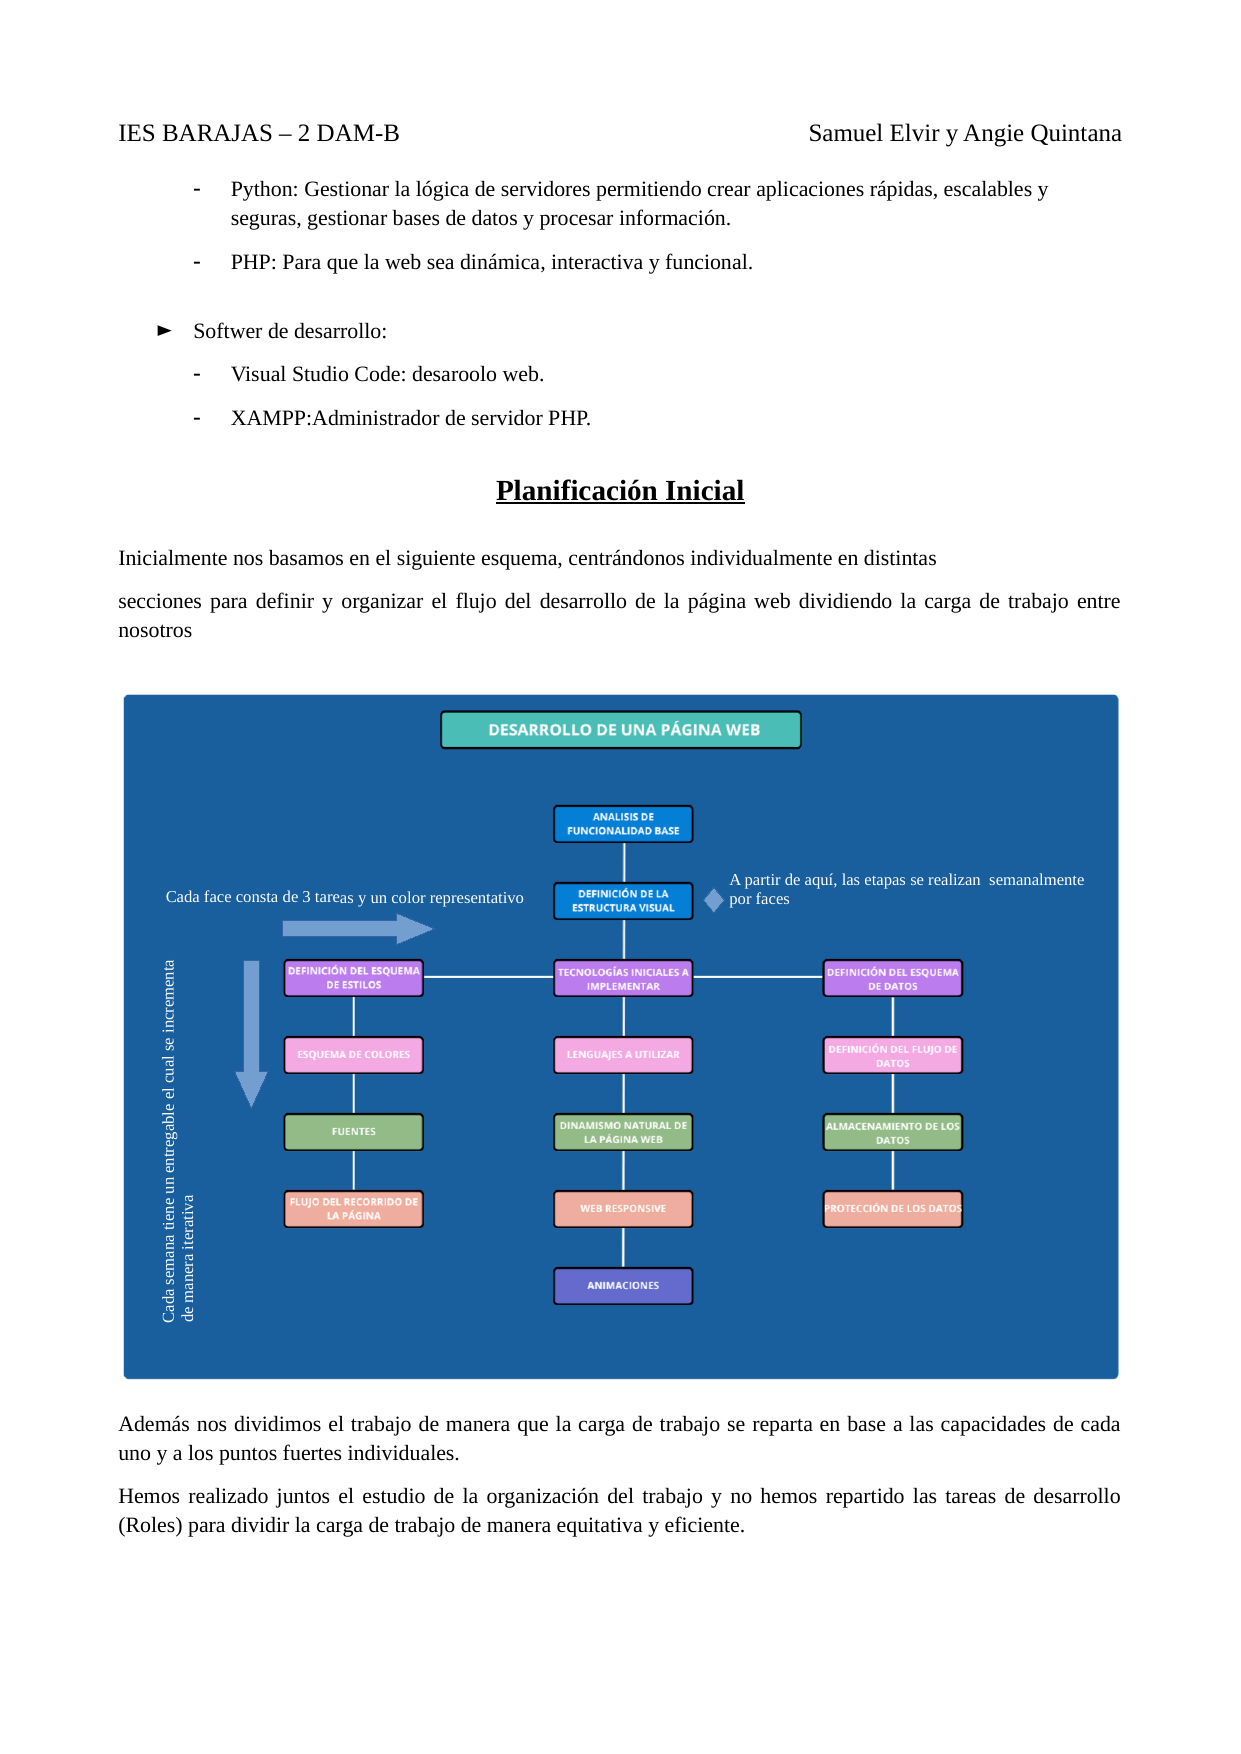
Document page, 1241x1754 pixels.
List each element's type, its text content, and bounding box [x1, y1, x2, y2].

subtitle Planificación Inicial [118, 473, 1122, 507]
list Softwer de desarrollo: [156, 318, 1122, 343]
text secciones para definir y organizar el flujo del desarrollo de la página web dividiendo la carga de trabajo entre nosotros [118, 588, 1122, 642]
text Además nos dividimos el trabajo de manera que la carga de trabajo se reparta en base a las capacidades de cada uno y a los puntos fuertes individuales. [118, 1411, 1122, 1465]
text Inicialmente nos basamos en el siguiente esquema, centrándonos individualmente en distintas [118, 544, 1122, 570]
list XAMPP:Administrador de servidor PHP. [193, 405, 1122, 430]
text Hemos realizado juntos el estudio de la organización del trabajo y no hemos repartido las tareas de desarrollo (Roles) para dividir la carga de trabajo de manera equitativa y eficiente. [118, 1483, 1122, 1537]
list PHP: Para que la web sea dinámica, interactiva y funcional. [193, 249, 1122, 274]
list Python: Gestionar la lógica de servidores permitiendo crear aplicaciones rápidas, escalables y seguras, gestionar bases de datos y procesar información. [193, 176, 1122, 231]
list Visual Studio Code: desaroolo web. [193, 361, 1122, 386]
picture [118, 689, 1123, 1382]
